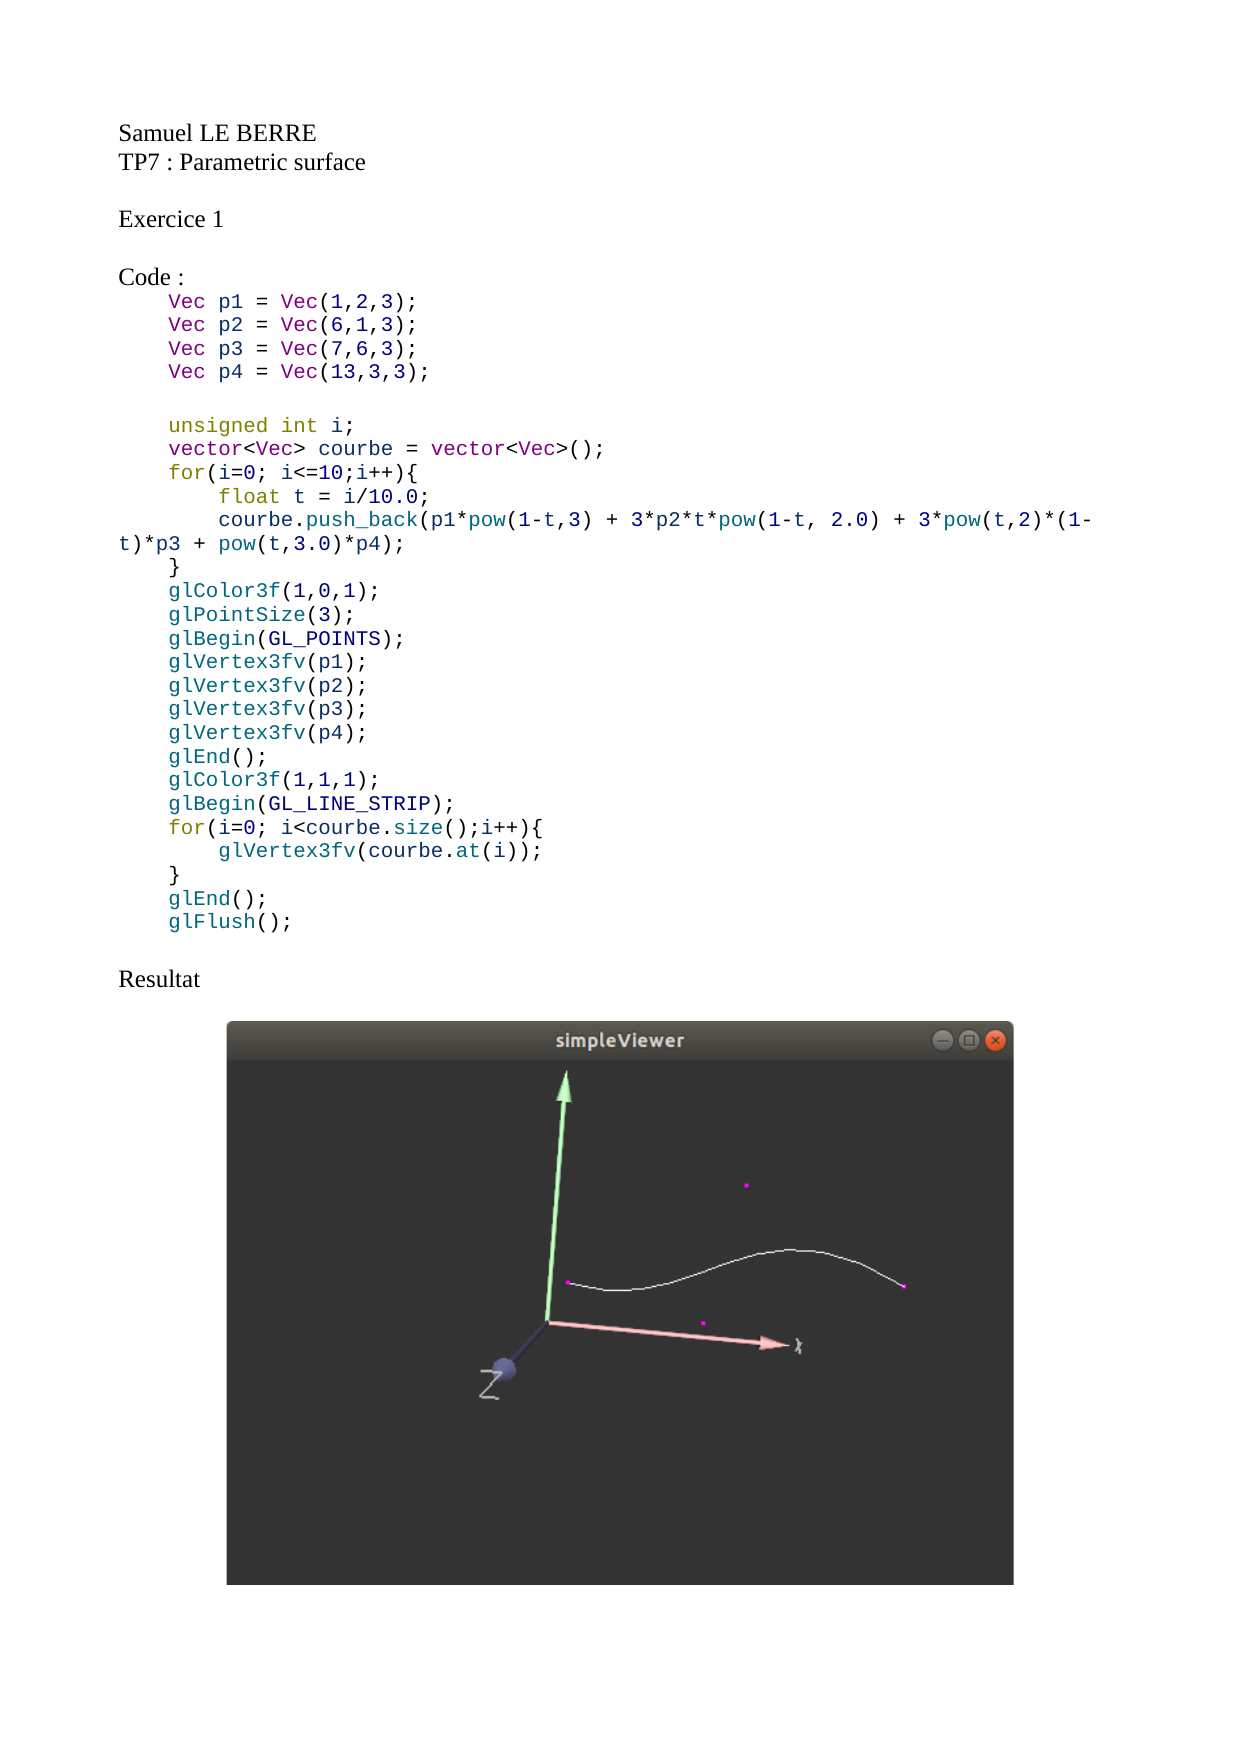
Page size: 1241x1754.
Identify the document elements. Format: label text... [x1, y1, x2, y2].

picture [226, 1021, 1014, 1585]
text glEnd(); [118, 746, 1122, 769]
text Vec p1 = Vec(1,2,3); [118, 291, 1122, 314]
text glVertex3fv(courbe.at(i)); [118, 840, 1122, 864]
text glBegin(GL_POINTS); [118, 627, 1122, 651]
text unsigned int i; [118, 415, 1122, 438]
text glVertex3fv(p4); [118, 722, 1122, 746]
text glBegin(GL_LINE_STRIP); [118, 793, 1122, 817]
text } [118, 864, 1122, 888]
text courbe.push_back(p1*pow(1-t,3) + 3*p2*t*pow(1-t, 2.0) + 3*pow(t,2)*(1-t)*p3 + pow(t,3.0)*p4); [118, 509, 1122, 557]
text Samuel LE BERRE [118, 118, 1122, 147]
text TP7 : Parametric surface [118, 147, 1122, 176]
text Vec p4 = Vec(13,3,3); [118, 362, 1122, 385]
text glPointSize(3); [118, 604, 1122, 627]
text } [118, 557, 1122, 580]
text glVertex3fv(p3); [118, 698, 1122, 722]
text float t = i/10.0; [118, 486, 1122, 509]
text glColor3f(1,1,1); [118, 769, 1122, 793]
text glFlush(); [118, 911, 1122, 935]
text Vec p2 = Vec(6,1,3); [118, 314, 1122, 338]
text glColor3f(1,0,1); [118, 580, 1122, 604]
text glEnd(); [118, 888, 1122, 911]
text Exercice 1 [118, 204, 1122, 233]
text glVertex3fv(p1); [118, 651, 1122, 675]
text Vec p3 = Vec(7,6,3); [118, 338, 1122, 362]
text for(i=0; i<courbe.size();i++){ [118, 817, 1122, 840]
text vector<Vec> courbe = vector<Vec>(); [118, 438, 1122, 462]
text for(i=0; i<=10;i++){ [118, 462, 1122, 486]
text Code : [118, 262, 1122, 291]
text Resultat [118, 964, 1122, 992]
text glVertex3fv(p2); [118, 675, 1122, 698]
